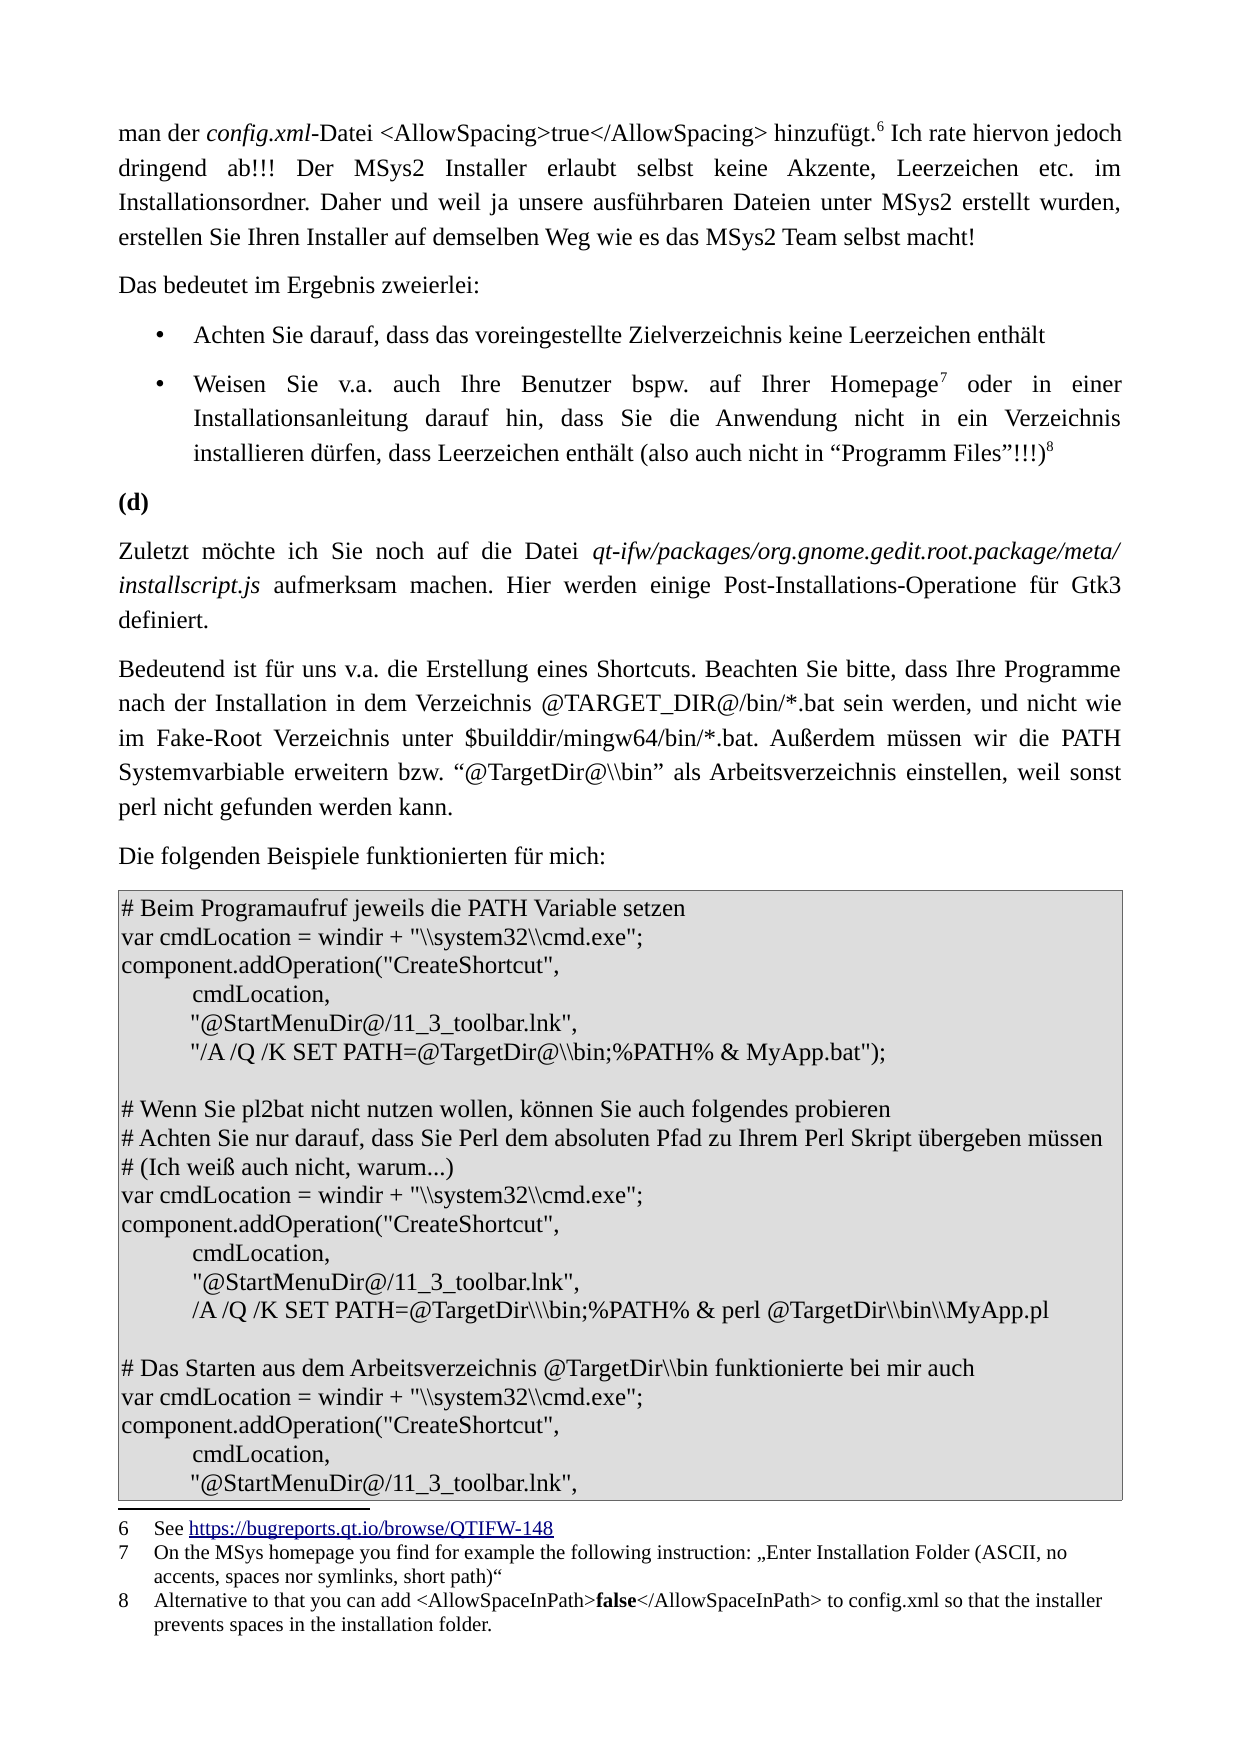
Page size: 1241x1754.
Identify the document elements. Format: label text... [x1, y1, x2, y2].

text cmdLocation, [119, 1235, 1122, 1264]
text Bedeutend ist für uns v.a. die Erstellung eines Shortcuts. Beachten Sie bitte, dass Ihre Programme nach der Installation in dem Verzeichnis @TARGET_DIR@/bin/*.bat sein werden, und nicht wie im Fake-Root Verzeichnis unter $builddir/mingw64/bin/*.bat. Außerdem müssen wir die PATH Systemvarbiable erweitern bzw. “@TargetDir@\\bin” als Arbeitsverzeichnis einstellen, weil sonst perl nicht gefunden werden kann. [118, 654, 1122, 821]
text (d) [118, 487, 1122, 516]
text Das bedeutet im Ergebnis zweierlei: [118, 271, 1122, 299]
text component.addOperation("CreateShortcut", [119, 1407, 1122, 1436]
text cmdLocation, [119, 976, 1122, 1005]
text man der config.xml-Datei <AllowSpacing>true</AllowSpacing> hinzufügt. Ich rate hiervon jedoch dringend ab!!! Der MSys2 Installer erlaubt selbst keine Akzente, Leerzeichen etc. im Installationsordner. Daher und weil ja unsere ausführbaren Dateien unter MSys2 erstellt wurden, erstellen Sie Ihren Installer auf demselben Weg wie es das MSys2 Team selbst macht! [118, 118, 1122, 250]
text cmdLocation, [119, 1436, 1122, 1465]
text "/A /Q /K SET PATH=@TargetDir@\\bin;%PATH% & MyApp.bat"); [119, 1034, 1122, 1062]
text "@StartMenuDir@/11_3_toolbar.lnk", [119, 1005, 1122, 1034]
text See https://bugreports.qt.io/browse/QTIFW-148 [118, 1516, 1122, 1539]
text component.addOperation("CreateShortcut", [119, 947, 1122, 976]
text # Beim Programaufruf jeweils die PATH Variable setzen [119, 891, 1122, 919]
text "@StartMenuDir@/11_3_toolbar.lnk", [119, 1465, 1122, 1500]
list Achten Sie darauf, dass das voreingestellte Zielverzeichnis keine Leerzeichen enthält [156, 320, 1122, 348]
text var cmdLocation = windir + "\\system32\\cmd.exe"; [119, 1177, 1122, 1206]
list On the MSys homepage you find for example the following instruction: „Enter Installation Folder (ASCII, no accents, spaces nor symlinks, short path)“ [118, 1539, 1122, 1588]
text Die folgenden Beispiele funktionierten für mich: [118, 841, 1122, 869]
list Weisen Sie v.a. auch Ihre Benutzer bspw. auf Ihrer Homepage oder in einer Installationsanleitung darauf hin, dass Sie die Anwendung nicht in ein Verzeichnis installieren dürfen, dass Leerzeichen enthält (also auch nicht in “Programm Files”!!!) [156, 369, 1122, 466]
text Zuletzt möchte ich Sie noch auf die Datei qt-ifw/packages/org.gnome.gedit.root.package/meta/ installscript.js aufmerksam machen. Hier werden einige Post-Installations-Operatione für Gtk3 definiert. [118, 536, 1122, 633]
text /A /Q /K SET PATH=@TargetDir\\\bin;%PATH% & perl @TargetDir\\bin\\MyApp.pl [119, 1292, 1122, 1321]
text var cmdLocation = windir + "\\system32\\cmd.exe"; [119, 1379, 1122, 1407]
text # Wenn Sie pl2bat nicht nutzen wollen, können Sie auch folgendes probieren [119, 1091, 1122, 1120]
list Alternative to that you can add <AllowSpaceInPath>false</AllowSpaceInPath> to config.xml so that the installer prevents spaces in the installation folder. [118, 1588, 1122, 1636]
text component.addOperation("CreateShortcut", [119, 1206, 1122, 1235]
text # Achten Sie nur darauf, dass Sie Perl dem absoluten Pfad zu Ihrem Perl Skript übergeben müssen [119, 1120, 1122, 1149]
text "@StartMenuDir@/11_3_toolbar.lnk", [119, 1264, 1122, 1292]
text # (Ich weiß auch nicht, warum...) [119, 1149, 1122, 1177]
text var cmdLocation = windir + "\\system32\\cmd.exe"; [119, 919, 1122, 947]
text # Das Starten aus dem Arbeitsverzeichnis @TargetDir\\bin funktionierte bei mir auch [119, 1350, 1122, 1379]
